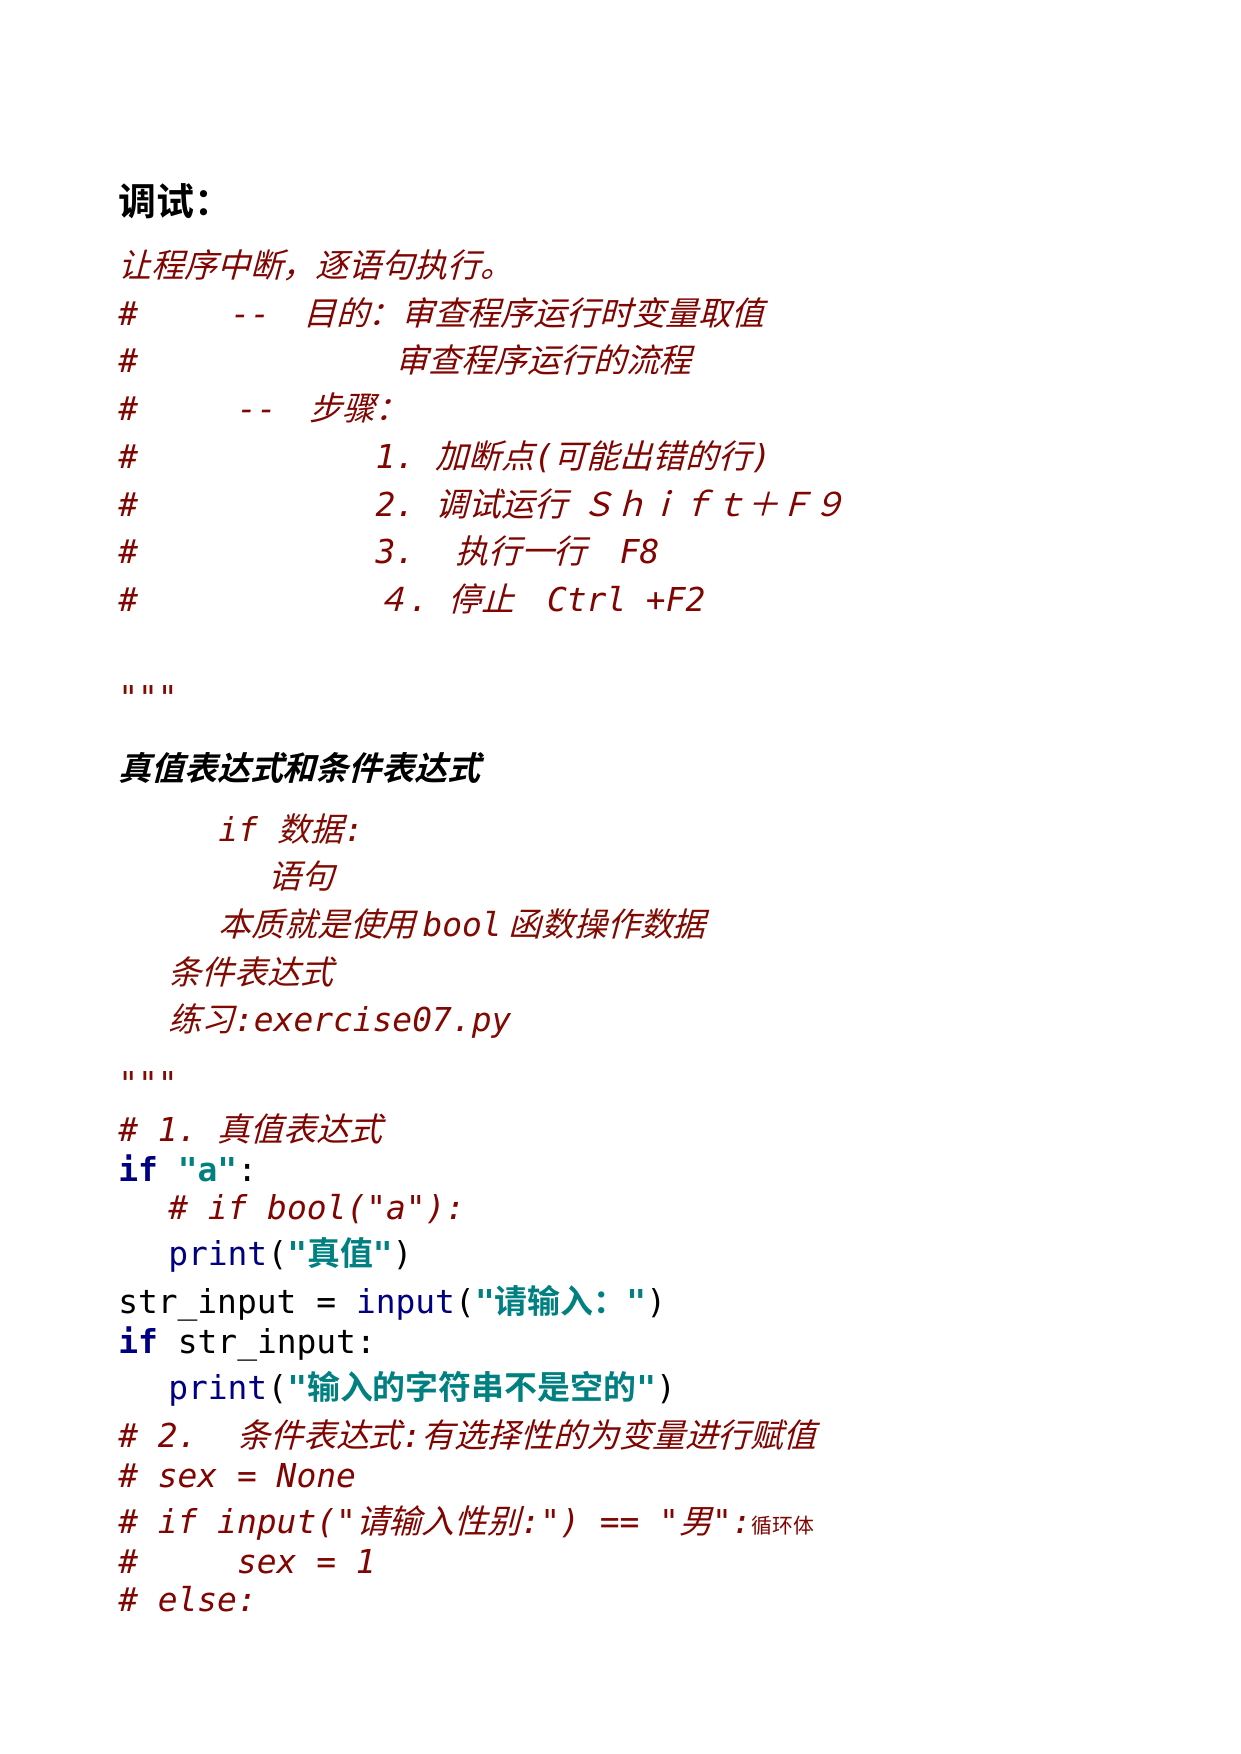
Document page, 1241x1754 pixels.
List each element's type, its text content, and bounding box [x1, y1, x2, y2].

text if str_input: [118, 1323, 1122, 1361]
text # 1. 真值表达式 [118, 1103, 1122, 1151]
text # 2. 调试运行 Ｓｈｉｆｔ＋Ｆ９ [118, 478, 1122, 526]
text # -- 目的：审查程序运行时变量取值 [118, 287, 1122, 335]
text """ [118, 679, 1122, 717]
text # 审查程序运行的流程 [118, 335, 1122, 382]
text # sex = 1 [118, 1543, 1122, 1581]
text print("输入的字符串不是空的") [118, 1361, 1122, 1409]
text if "a": [118, 1151, 1122, 1189]
text 练习:exercise07.py [118, 993, 1122, 1041]
text 让程序中断，逐语句执行。 [118, 239, 1122, 287]
text str_input = input("请输入：") [118, 1275, 1122, 1323]
text 本质就是使用bool函数操作数据 [118, 898, 1122, 946]
text 条件表达式 [118, 946, 1122, 993]
text # if bool("a"): [118, 1189, 1122, 1228]
text # ４. 停止 Ctrl +F2 [118, 573, 1122, 621]
text # else: [118, 1581, 1122, 1619]
text # -- 步骤： [118, 382, 1122, 430]
text 语句 [118, 850, 1122, 898]
text # 3. 执行一行 F8 [118, 526, 1122, 573]
subtitle 真值表达式和条件表达式 [118, 742, 1122, 790]
text # 2. 条件表达式:有选择性的为变量进行赋值 [118, 1409, 1122, 1457]
text if 数据: [118, 803, 1122, 850]
text # if input("请输入性别:") == "男":循环体 [118, 1495, 1122, 1543]
text # sex = None [118, 1457, 1122, 1495]
text """ [118, 1065, 1122, 1103]
text # 1. 加断点(可能出错的行) [118, 430, 1122, 478]
text print("真值") [118, 1228, 1122, 1275]
subtitle 调试： [118, 172, 1122, 227]
